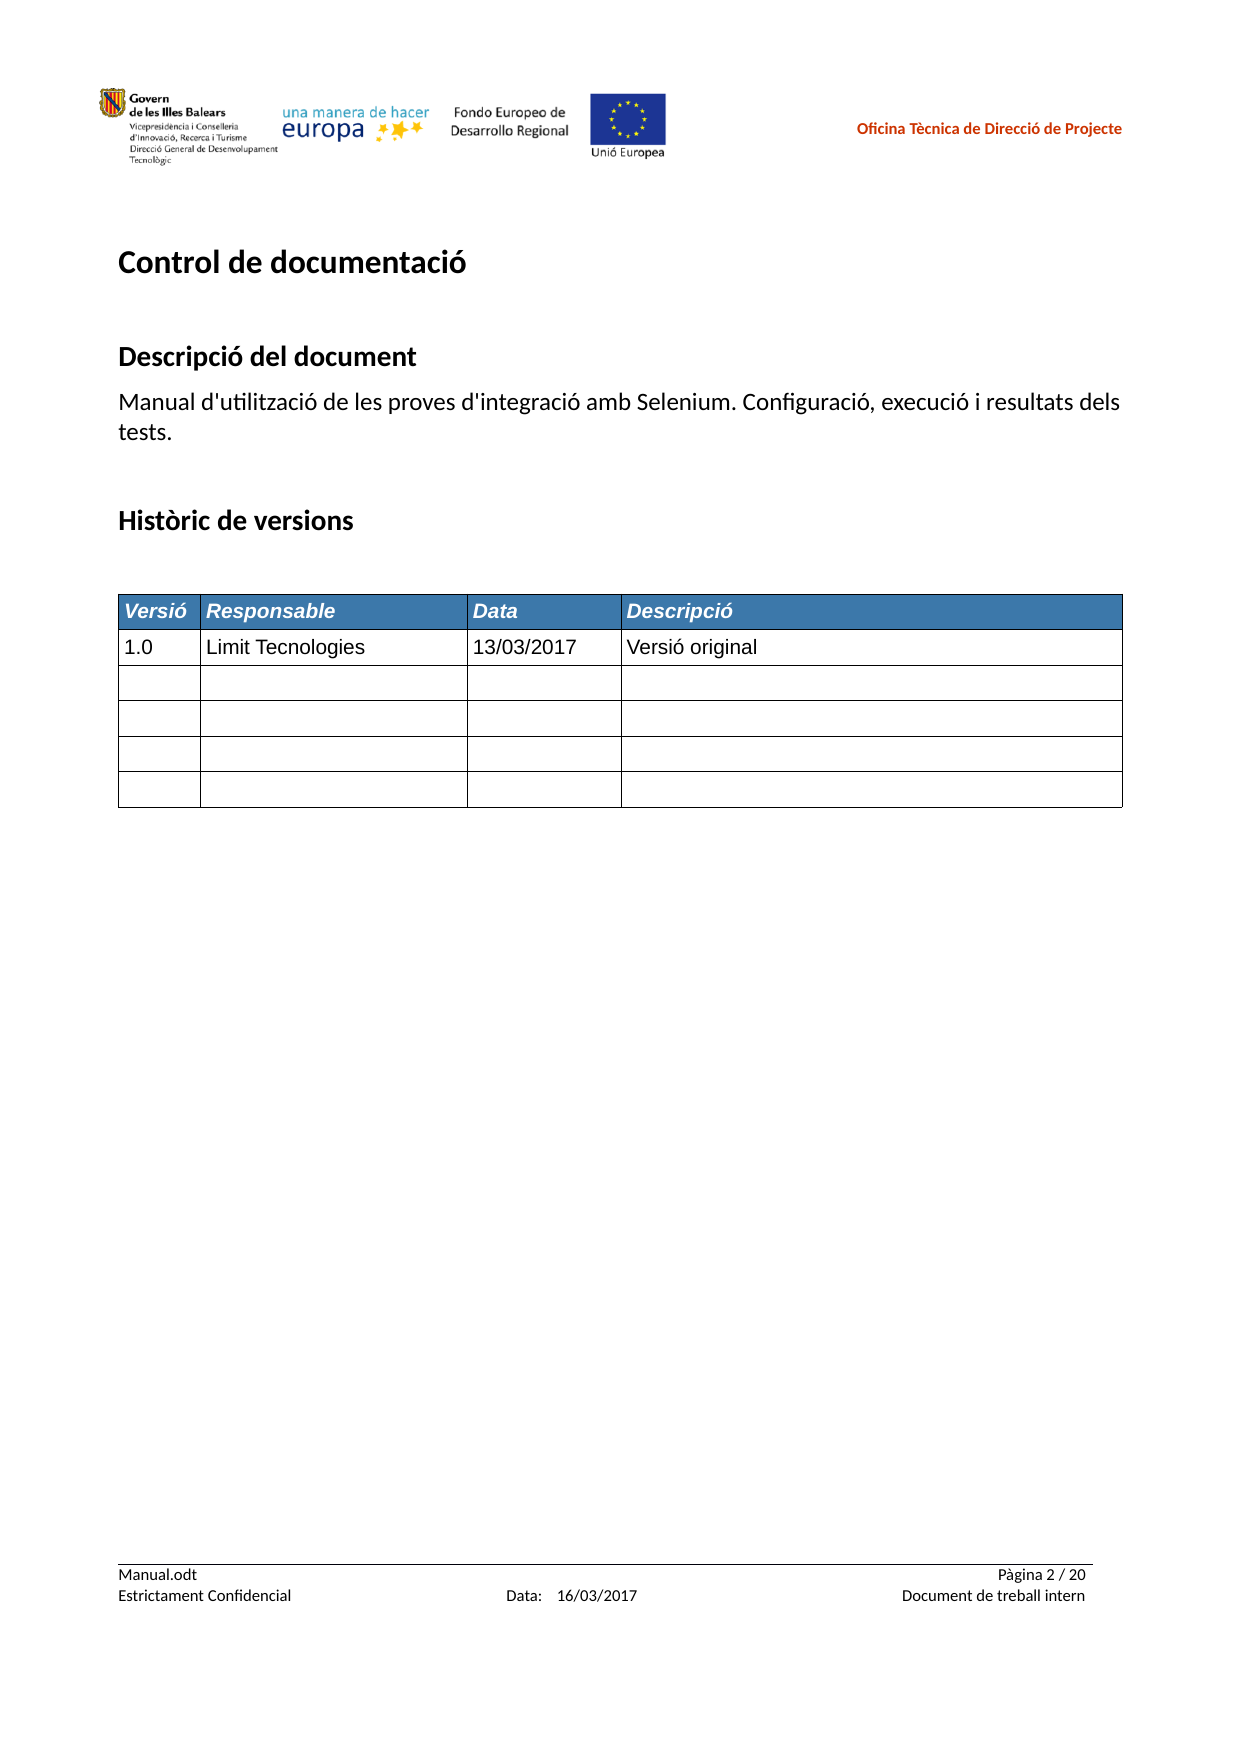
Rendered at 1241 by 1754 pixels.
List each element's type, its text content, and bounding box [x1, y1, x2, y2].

text Descripció del document [118, 338, 1122, 373]
table_cell [468, 772, 621, 807]
table_cell 1.0 [119, 630, 200, 664]
table_cell [468, 737, 621, 771]
picture [99, 87, 668, 166]
table_cell [119, 737, 200, 771]
table_cell [201, 666, 467, 700]
table_cell [119, 772, 200, 807]
table_cell [119, 666, 200, 700]
table_header Versió [119, 595, 200, 629]
table_cell Versió original [622, 630, 1122, 664]
table_cell [468, 666, 621, 700]
table_cell [201, 701, 467, 736]
text Manual d'utilització de les proves d'integració amb Selenium. Configuració, execució i resultats dels tests. [118, 386, 1122, 447]
table_cell [201, 737, 467, 771]
table_cell [201, 772, 467, 807]
table_cell [622, 701, 1122, 736]
table_cell [468, 701, 621, 736]
table_header Data [468, 595, 621, 629]
table_header Responsable [201, 595, 467, 629]
table_cell [622, 737, 1122, 771]
table_cell [622, 666, 1122, 700]
text Històric de versions [118, 502, 1122, 538]
table_cell 13/03/2017 [468, 630, 621, 664]
table_header Descripció [622, 595, 1122, 629]
table_cell [119, 701, 200, 736]
text Control de documentació [118, 241, 1122, 282]
table_cell [622, 772, 1122, 807]
table_cell Limit Tecnologies [201, 630, 467, 664]
